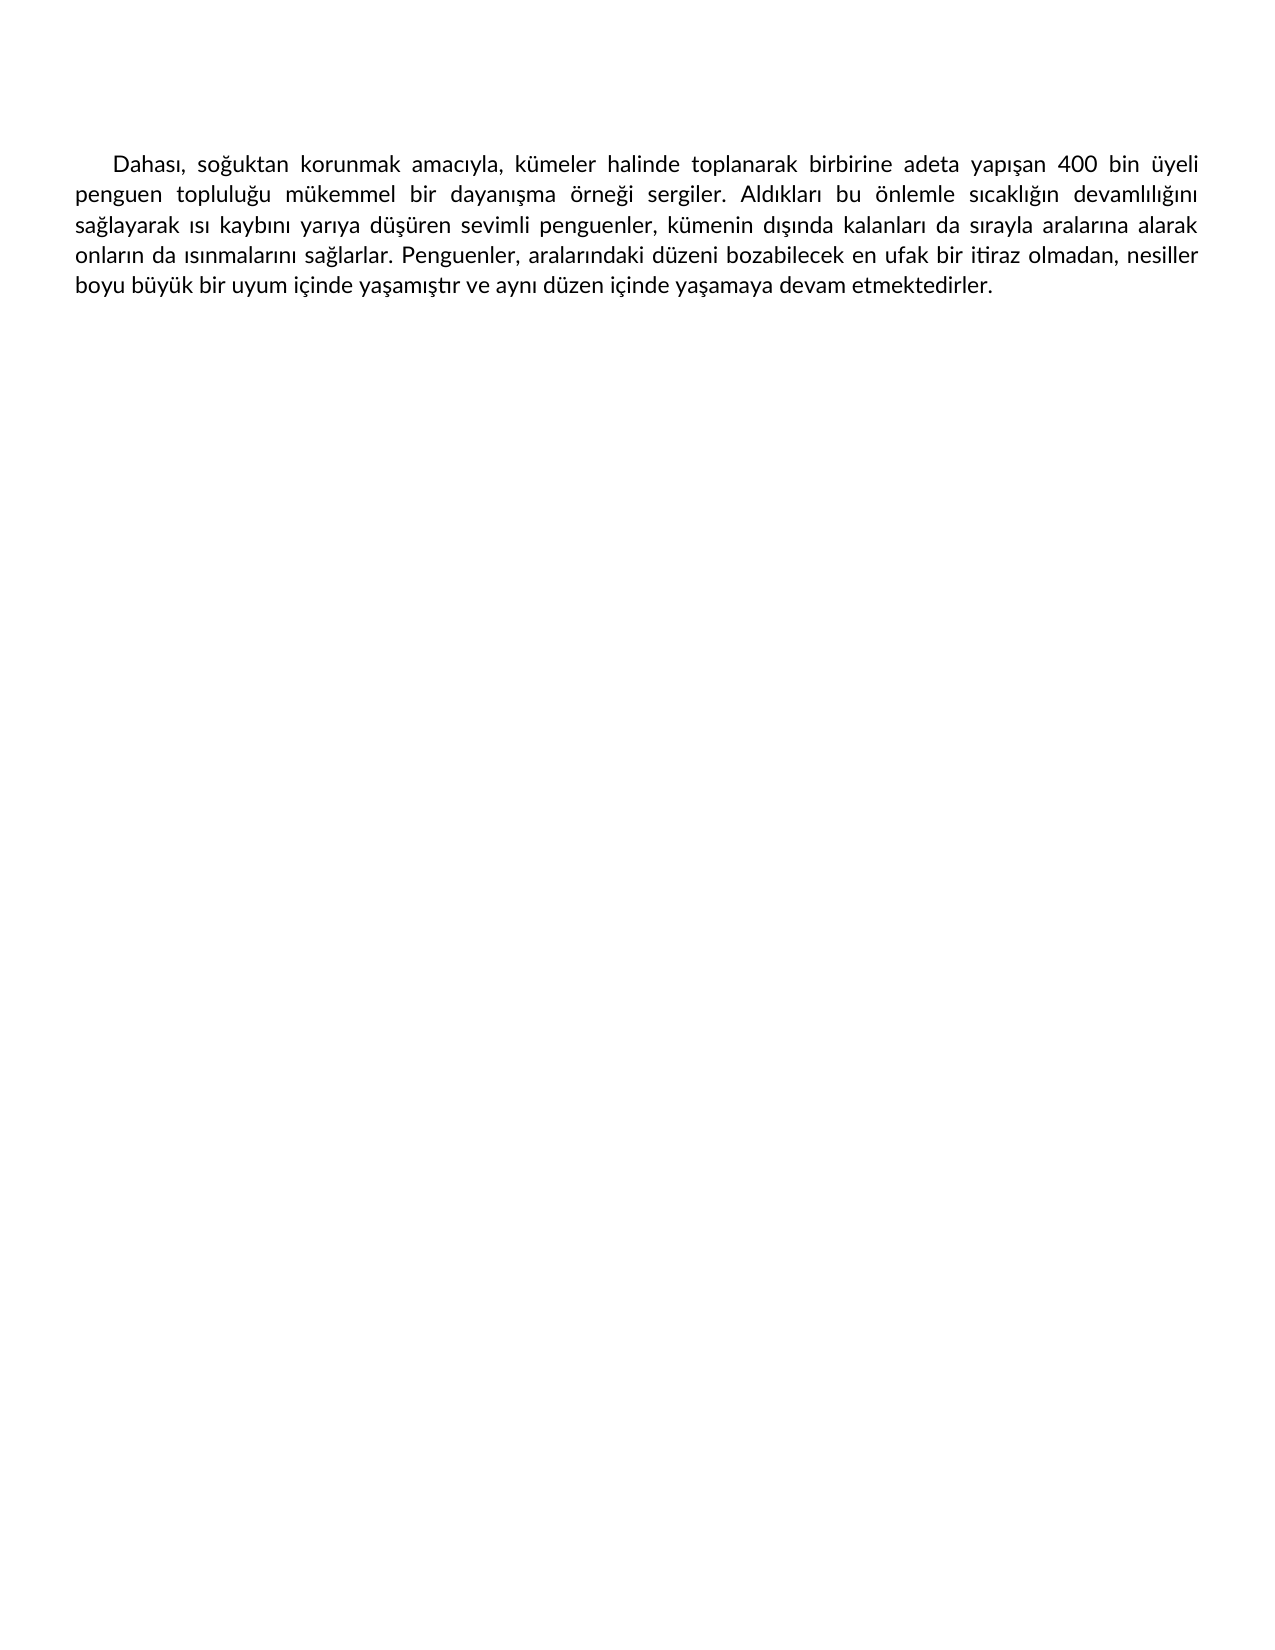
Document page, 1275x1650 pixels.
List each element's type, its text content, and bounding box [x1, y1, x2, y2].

text Dahası, soğuktan korunmak amacıyla, kümeler halinde toplanarak birbirine adeta yapışan 400 bin üyeli penguen topluluğu mükemmel bir dayanışma örneği sergiler. Aldıkları bu önlemle sıcaklığın devamlılığını sağlayarak ısı kaybını yarıya düşüren sevimli penguenler, kümenin dışında kalanları da sırayla aralarına alarak onların da ısınmalarını sağlarlar. Penguenler, aralarındaki düzeni bozabilecek en ufak bir itiraz olmadan, nesiller boyu büyük bir uyum içinde yaşamıştır ve aynı düzen içinde yaşamaya devam etmektedirler. [75, 150, 1200, 298]
